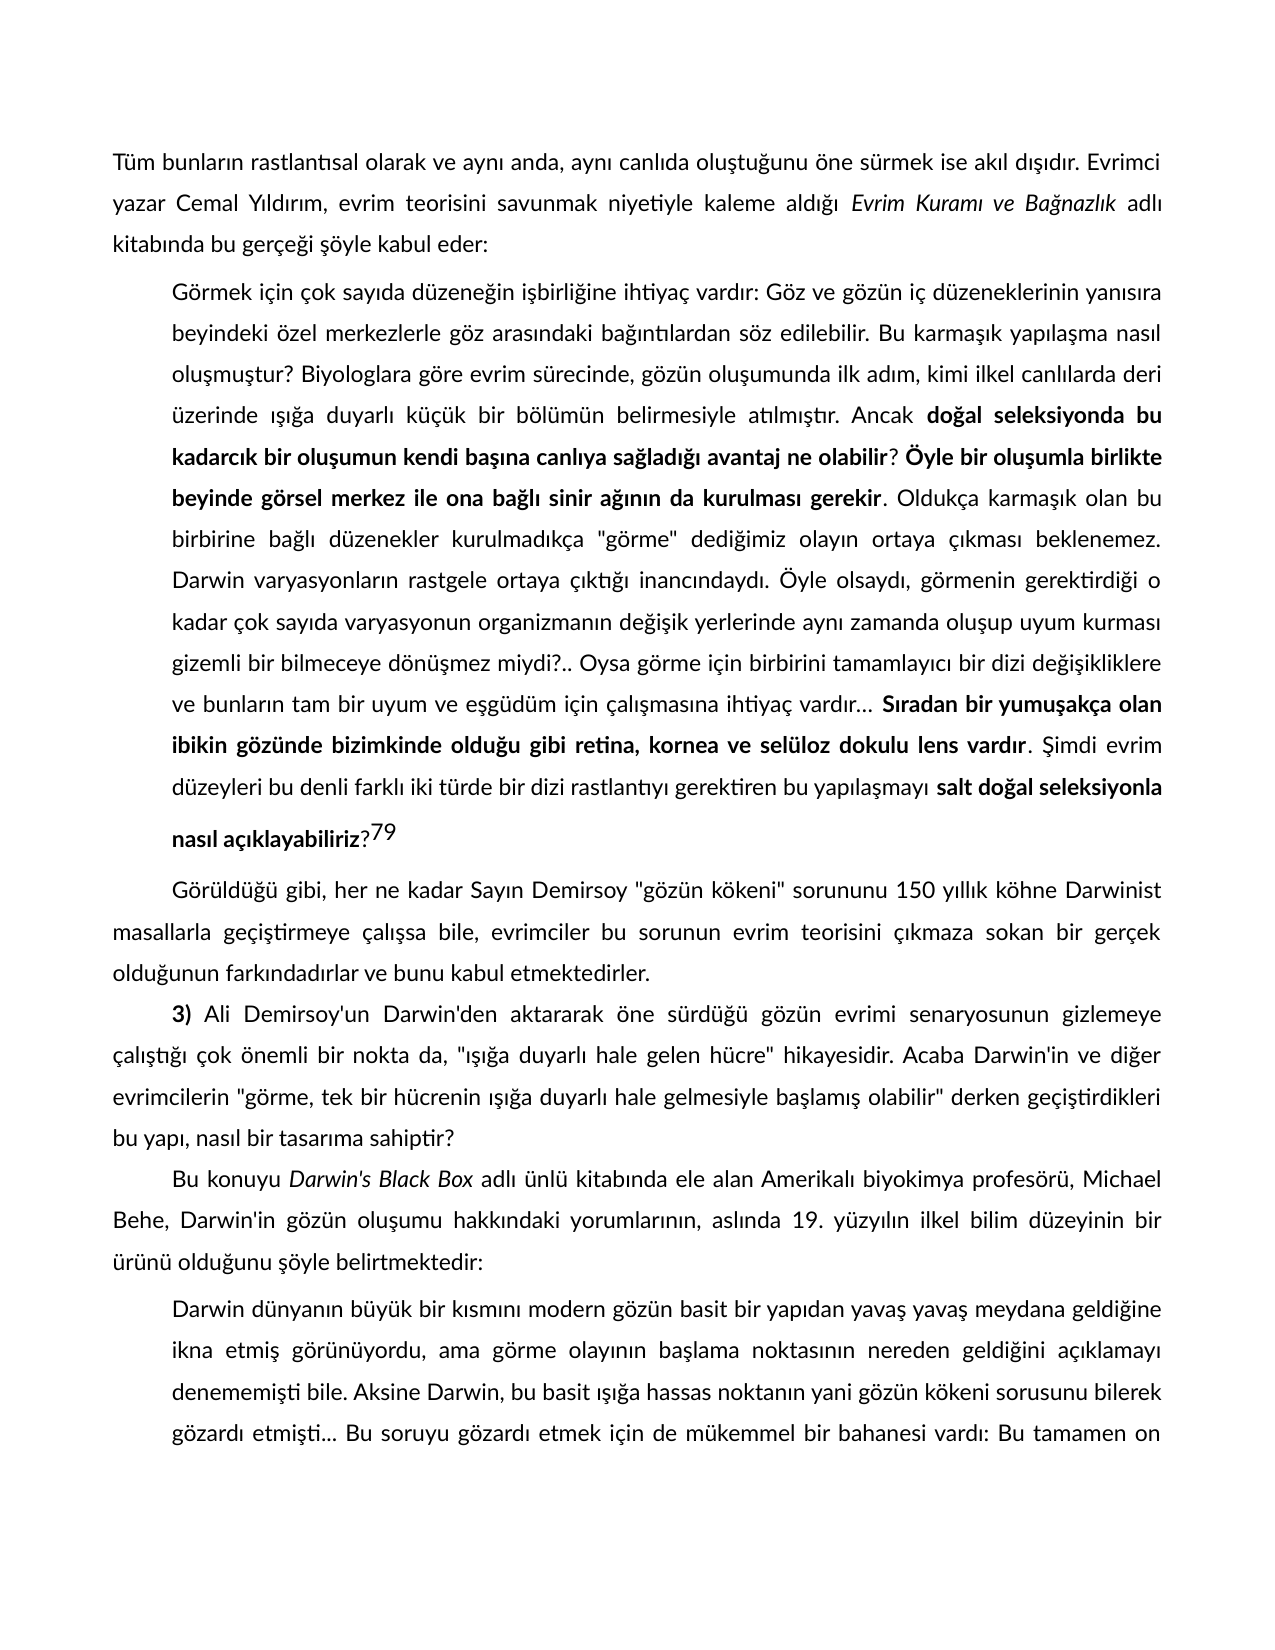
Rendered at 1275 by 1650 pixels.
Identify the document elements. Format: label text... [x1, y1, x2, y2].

text Bu konuyu Darwin's Black Box adlı ünlü kitabında ele alan Amerikalı biyokimya profesörü, Michael Behe, Darwin'in gözün oluşumu hakkındaki yorumlarının, aslında 19. yüzyılın ilkel bilim düzeyinin bir ürünü olduğunu şöyle belirtmektedir: [112, 1165, 1162, 1275]
text 3) Ali Demirsoy'un Darwin'den aktararak öne sürdüğü gözün evrimi senaryosunun gizlemeye çalıştığı çok önemli bir nokta da, "ışığa duyarlı hale gelen hücre" hikayesidir. Acaba Darwin'in ve diğer evrimcilerin "görme, tek bir hücrenin ışığa duyarlı hale gelmesiyle başlamış olabilir" derken geçiştirdikleri bu yapı, nasıl bir tasarıma sahiptir? [112, 1000, 1162, 1151]
text Darwin dünyanın büyük bir kısmını modern gözün basit bir yapıdan yavaş yavaş meydana geldiğine ikna etmiş görünüyordu, ama görme olayının başlama noktasının nereden geldiğini açıklamayı denememişti bile. Aksine Darwin, bu basit ışığa hassas noktanın yani gözün kökeni sorusunu bilerek gözardı etmişti... Bu soruyu gözardı etmek için de mükemmel bir bahanesi vardı: Bu tamamen on [172, 1295, 1162, 1446]
text Tüm bunların rastlantısal olarak ve aynı anda, aynı canlıda oluştuğunu öne sürmek ise akıl dışıdır. Evrimci yazar Cemal Yıldırım, evrim teorisini savunmak niyetiyle kaleme aldığı Evrim Kuramı ve Bağnazlık adlı kitabında bu gerçeği şöyle kabul eder: [112, 148, 1162, 258]
text Görüldüğü gibi, her ne kadar Sayın Demirsoy "gözün kökeni" sorununu 150 yıllık köhne Darwinist masallarla geçiştirmeye çalışsa bile, evrimciler bu sorunun evrim teorisini çıkmaza sokan bir gerçek olduğunun farkındadırlar ve bunu kabul etmektedirler. [112, 876, 1162, 986]
text Görmek için çok sayıda düzeneğin işbirliğine ihtiyaç vardır: Göz ve gözün iç düzeneklerinin yanısıra beyindeki özel merkezlerle göz arasındaki bağıntılardan söz edilebilir. Bu karmaşık yapılaşma nasıl oluşmuştur? Biyologlara göre evrim sürecinde, gözün oluşumunda ilk adım, kimi ilkel canlılarda deri üzerinde ışığa duyarlı küçük bir bölümün belirmesiyle atılmıştır. Ancak doğal seleksiyonda bu kadarcık bir oluşumun kendi başına canlıya sağladığı avantaj ne olabilir? Öyle bir oluşumla birlikte beyinde görsel merkez ile ona bağlı sinir ağının da kurulması gerekir. Oldukça karmaşık olan bu birbirine bağlı düzenekler kurulmadıkça "görme" dediğimiz olayın ortaya çıkması beklenemez. Darwin varyasyonların rastgele ortaya çıktığı inancındaydı. Öyle olsaydı, görmenin gerektirdiği o kadar çok sayıda varyasyonun organizmanın değişik yerlerinde aynı zamanda oluşup uyum kurması gizemli bir bilmeceye dönüşmez miydi?.. Oysa görme için birbirini tamamlayıcı bir dizi değişikliklere ve bunların tam bir uyum ve eşgüdüm için çalışmasına ihtiyaç vardır… Sıradan bir yumuşakça olan ibikin gözünde bizimkinde olduğu gibi retina, kornea ve selüloz dokulu lens vardır. Şimdi evrim düzeyleri bu denli farklı iki türde bir dizi rastlantıyı gerektiren bu yapılaşmayı salt doğal seleksiyonla nasıl açıklayabiliriz?79 [172, 278, 1162, 852]
